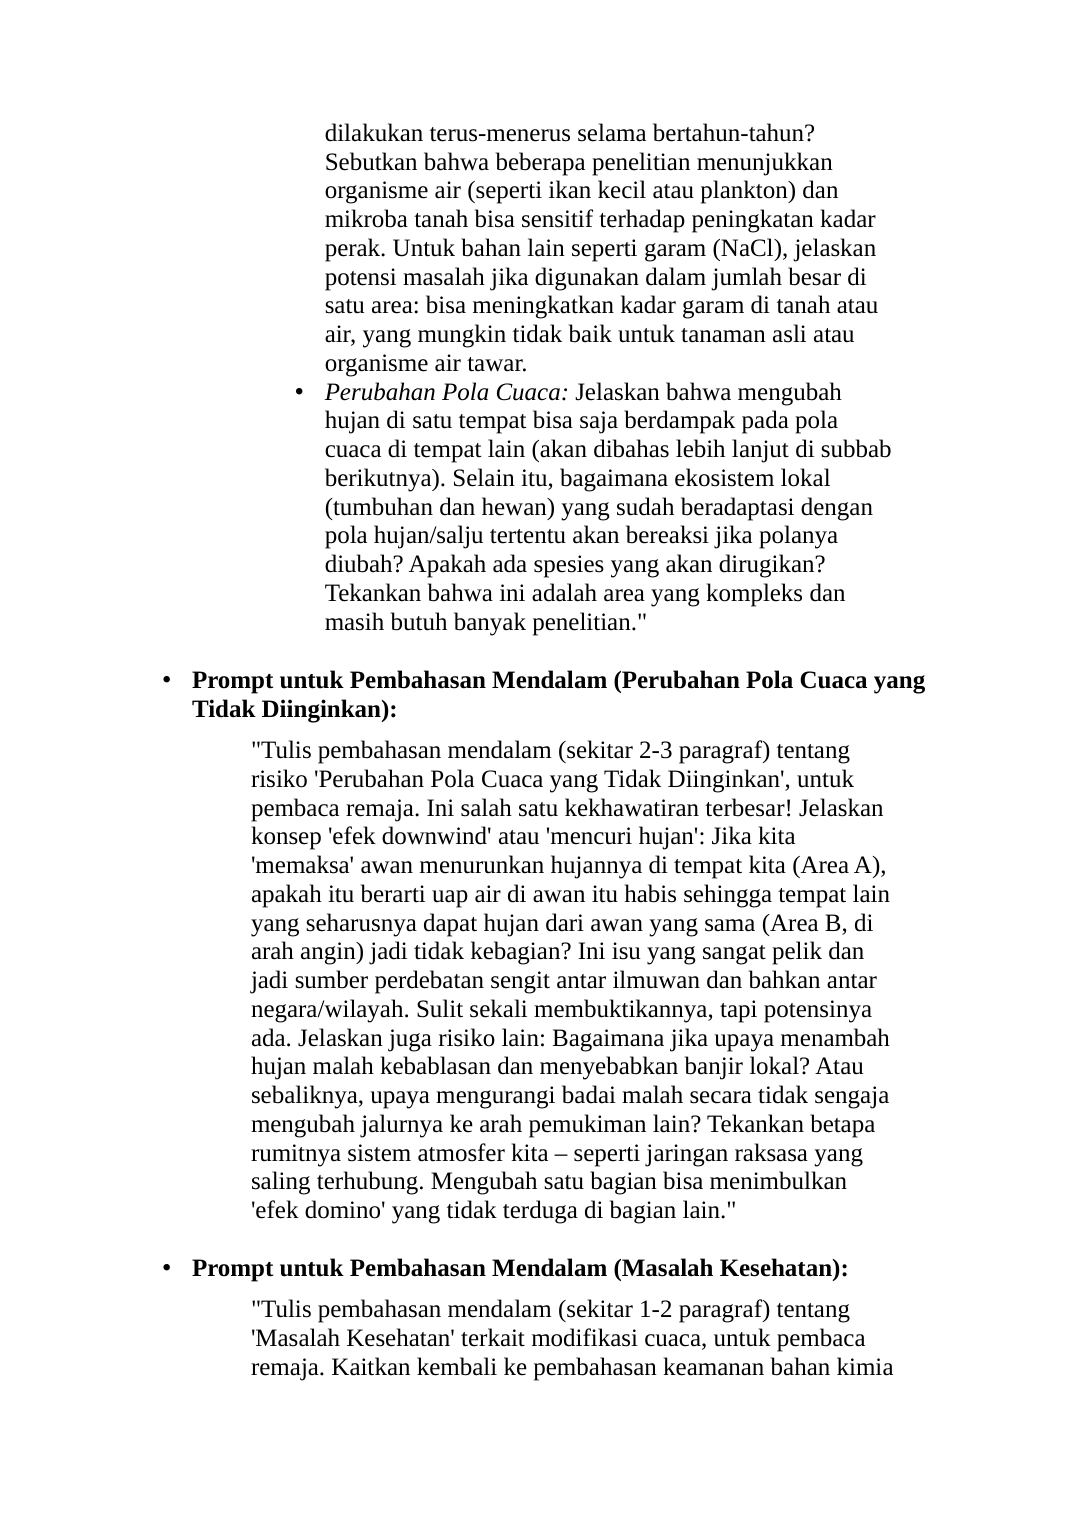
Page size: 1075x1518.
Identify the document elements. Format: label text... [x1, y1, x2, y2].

list dilakukan terus-menerus selama bertahun-tahun? Sebutkan bahwa beberapa penelitian menunjukkan organisme air (seperti ikan kecil atau plankton) dan mikroba tanah bisa sensitif terhadap peningkatan kadar perak. Untuk bahan lain seperti garam (NaCl), jelaskan potensi masalah jika digunakan dalam jumlah besar di satu area: bisa meningkatkan kadar garam di tanah atau air, yang mungkin tidak baik untuk tanaman asli atau organisme air tawar. [295, 118, 898, 377]
list Prompt untuk Pembahasan Mendalam (Masalah Kesehatan): [162, 1253, 957, 1282]
list Perubahan Pola Cuaca: Jelaskan bahwa mengubah hujan di satu tempat bisa saja berdampak pada pola cuaca di tempat lain (akan dibahas lebih lanjut di subbab berikutnya). Selain itu, bagaimana ekosistem lokal (tumbuhan dan hewan) yang sudah beradaptasi dengan pola hujan/salju tertentu akan bereaksi jika polanya diubah? Apakah ada spesies yang akan dirugikan? Tekankan bahwa ini adalah area yang kompleks dan masih butuh banyak penelitian." [295, 377, 898, 636]
list "Tulis pembahasan mendalam (sekitar 2-3 paragraf) tentang risiko 'Perubahan Pola Cuaca yang Tidak Diinginkan', untuk pembaca remaja. Ini salah satu kekhawatiran terbesar! Jelaskan konsep 'efek downwind' atau 'mencuri hujan': Jika kita 'memaksa' awan menurunkan hujannya di tempat kita (Area A), apakah itu berarti uap air di awan itu habis sehingga tempat lain yang seharusnya dapat hujan dari awan yang sama (Area B, di arah angin) jadi tidak kebagian? Ini isu yang sangat pelik dan jadi sumber perdebatan sengit antar ilmuwan dan bahkan antar negara/wilayah. Sulit sekali membuktikannya, tapi potensinya ada. Jelaskan juga risiko lain: Bagaimana jika upaya menambah hujan malah kebablasan dan menyebabkan banjir lokal? Atau sebaliknya, upaya mengurangi badai malah secara tidak sengaja mengubah jalurnya ke arah pemukiman lain? Tekankan betapa rumitnya sistem atmosfer kita – seperti jaringan raksasa yang saling terhubung. Mengubah satu bagian bisa menimbulkan 'efek domino' yang tidak terduga di bagian lain." [221, 735, 898, 1224]
list "Tulis pembahasan mendalam (sekitar 1-2 paragraf) tentang 'Masalah Kesehatan' terkait modifikasi cuaca, untuk pembaca remaja. Kaitkan kembali ke pembahasan keamanan bahan kimia [221, 1294, 898, 1381]
list Prompt untuk Pembahasan Mendalam (Perubahan Pola Cuaca yang Tidak Diinginkan): [162, 665, 957, 723]
